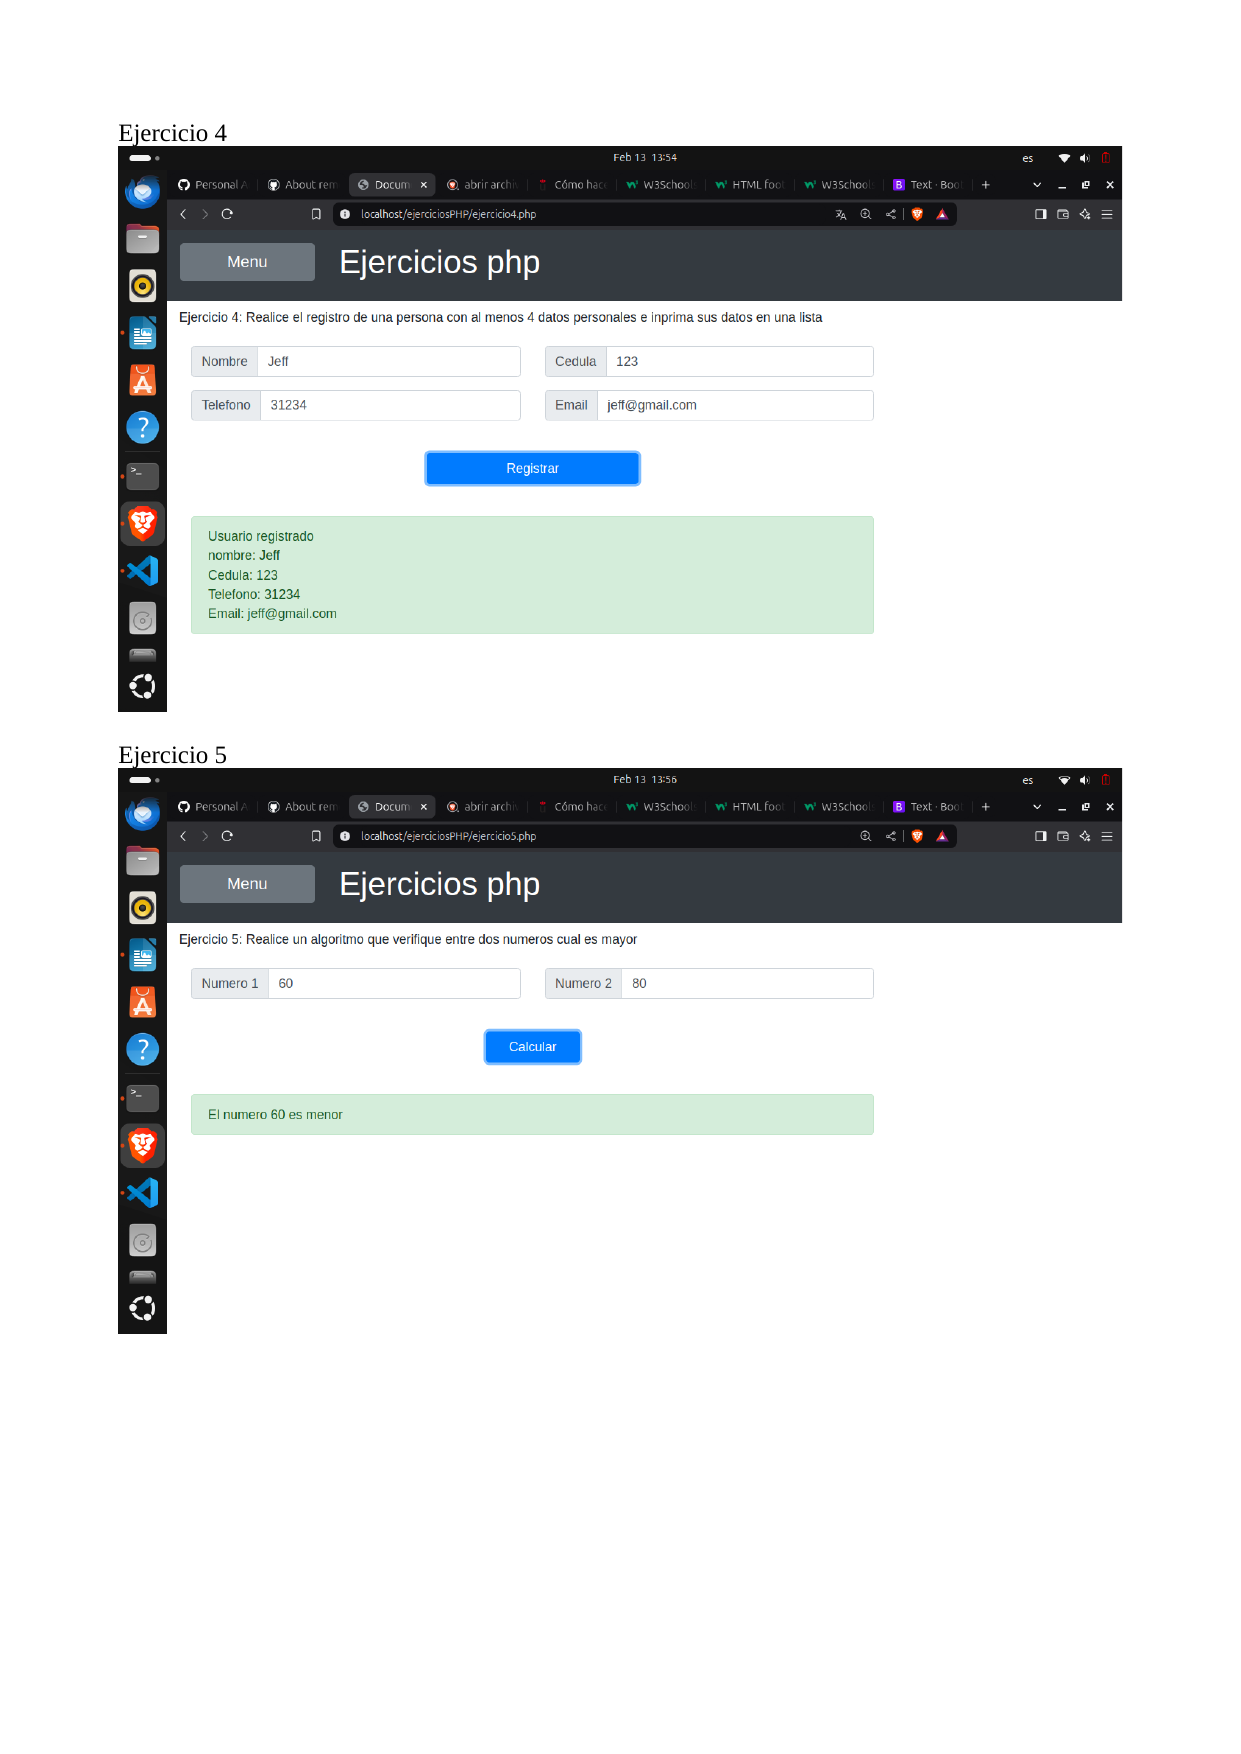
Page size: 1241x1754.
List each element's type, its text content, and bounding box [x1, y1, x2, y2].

picture [118, 146, 1123, 712]
picture [118, 768, 1123, 1334]
text Ejercicio 5 [118, 740, 1122, 768]
text Ejercicio 4 [118, 118, 1122, 146]
